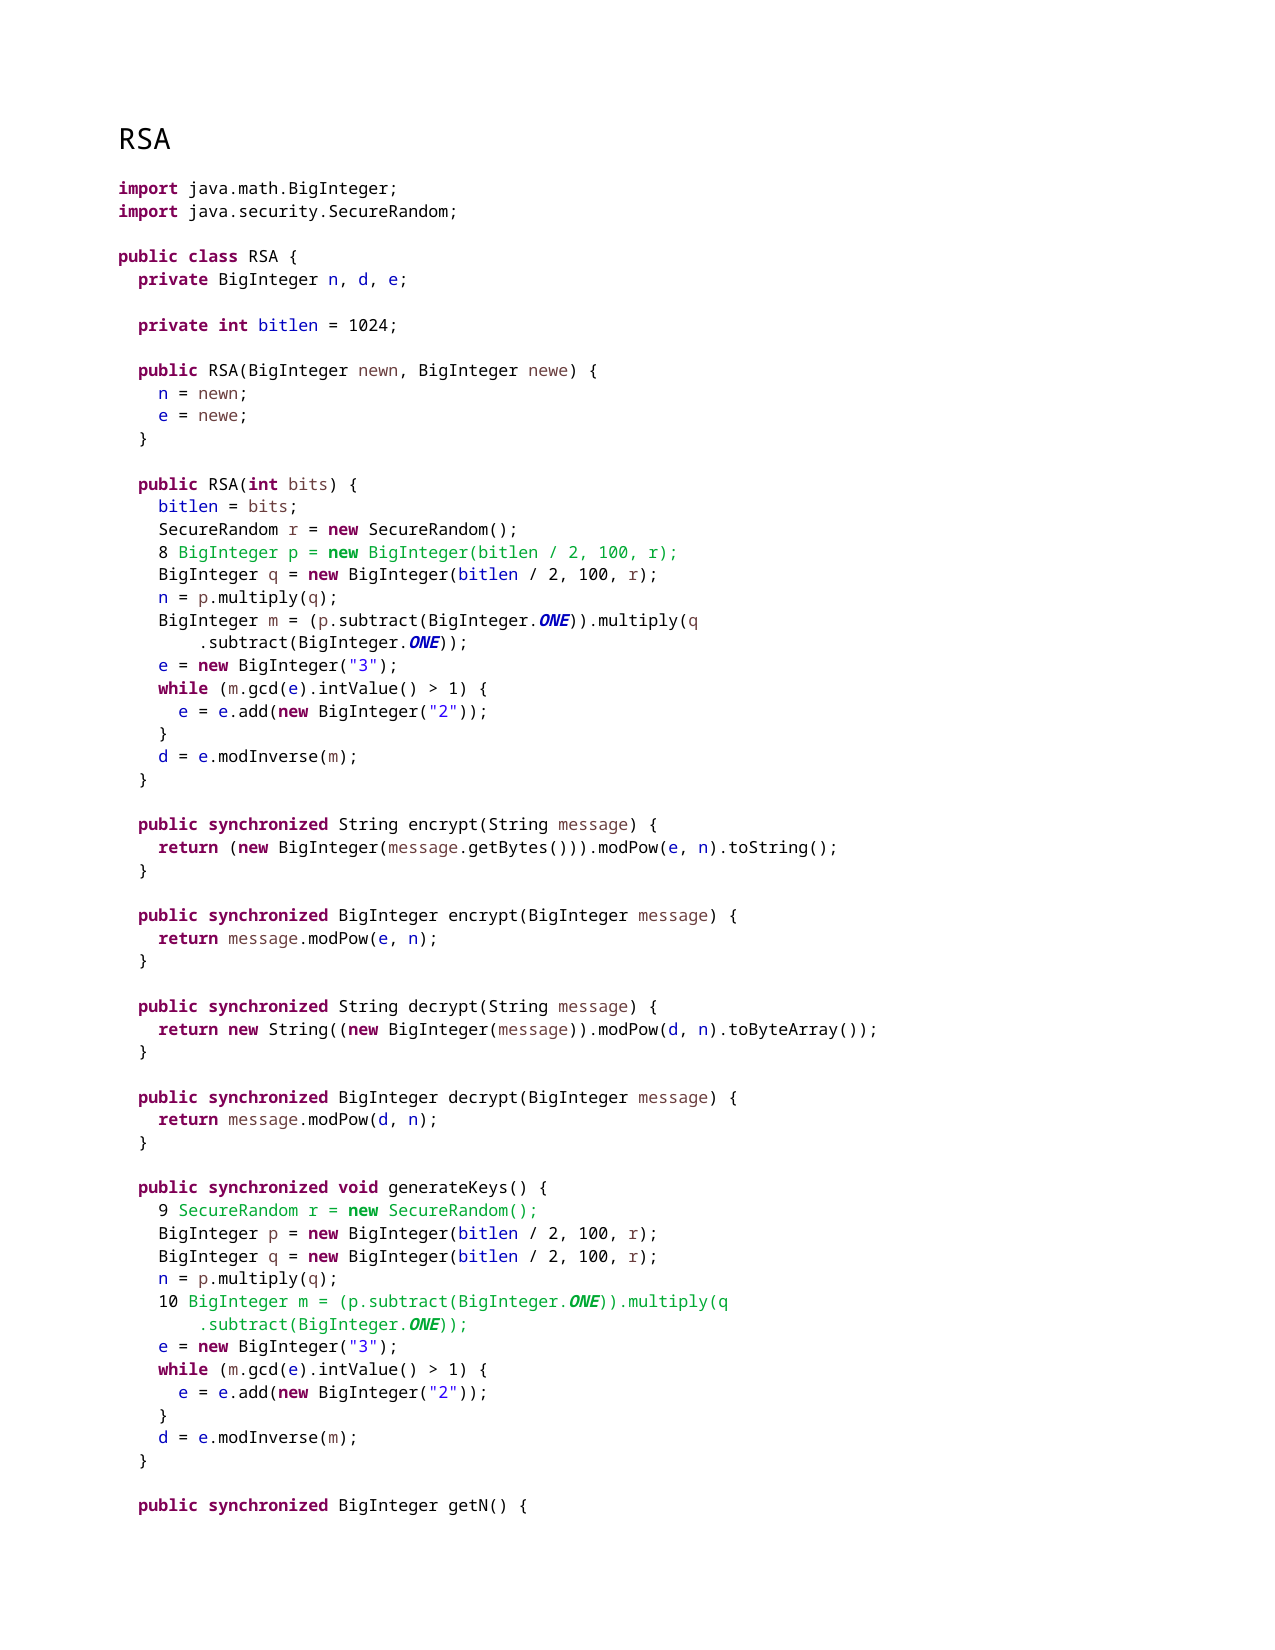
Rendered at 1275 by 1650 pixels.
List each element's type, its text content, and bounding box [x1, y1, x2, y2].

text public synchronized BigInteger encrypt(BigInteger message) { [118, 904, 1157, 926]
text n = newn; [118, 381, 1157, 404]
text BigInteger q = new BigInteger(bitlen / 2, 100, r); [118, 563, 1157, 586]
text return message.modPow(d, n); [118, 1108, 1157, 1131]
text BigInteger p = new BigInteger(bitlen / 2, 100, r); [118, 1222, 1157, 1244]
text e = new BigInteger("3"); [118, 654, 1157, 677]
text } [118, 1403, 1157, 1426]
text private BigInteger n, d, e; [118, 268, 1157, 291]
text SecureRandom r = new SecureRandom(); [118, 518, 1157, 540]
text import java.math.BigInteger; [118, 177, 1157, 200]
text import java.security.SecureRandom; [118, 200, 1157, 222]
text } [118, 949, 1157, 972]
text BigInteger m = (p.subtract(BigInteger.ONE)).multiply(q [118, 608, 1157, 631]
text .subtract(BigInteger.ONE)); [118, 631, 1157, 654]
text public class RSA { [118, 245, 1157, 268]
text } [118, 1449, 1157, 1471]
text bitlen = bits; [118, 495, 1157, 518]
text } [118, 427, 1157, 449]
text } [118, 1040, 1157, 1063]
text n = p.multiply(q); [118, 1267, 1157, 1290]
text 9 SecureRandom r = new SecureRandom(); [118, 1199, 1157, 1222]
text .subtract(BigInteger.ONE)); [118, 1312, 1157, 1335]
text } [118, 722, 1157, 745]
text public synchronized BigInteger getN() { [118, 1494, 1157, 1517]
text public RSA(int bits) { [118, 472, 1157, 495]
text e = new BigInteger("3"); [118, 1335, 1157, 1358]
text return message.modPow(e, n); [118, 926, 1157, 949]
text } [118, 767, 1157, 790]
text while (m.gcd(e).intValue() > 1) { [118, 1358, 1157, 1381]
text d = e.modInverse(m); [118, 1426, 1157, 1449]
text public synchronized BigInteger decrypt(BigInteger message) { [118, 1085, 1157, 1108]
text e = e.add(new BigInteger("2")); [118, 1381, 1157, 1403]
text public synchronized String encrypt(String message) { [118, 813, 1157, 836]
text } [118, 1131, 1157, 1153]
text n = p.multiply(q); [118, 586, 1157, 608]
text return new String((new BigInteger(message)).modPow(d, n).toByteArray()); [118, 1017, 1157, 1040]
text public RSA(BigInteger newn, BigInteger newe) { [118, 359, 1157, 381]
text 8 BigInteger p = new BigInteger(bitlen / 2, 100, r); [118, 540, 1157, 563]
text e = newe; [118, 404, 1157, 427]
text 10 BigInteger m = (p.subtract(BigInteger.ONE)).multiply(q [118, 1290, 1157, 1312]
text return (new BigInteger(message.getBytes())).modPow(e, n).toString(); [118, 836, 1157, 858]
text } [118, 858, 1157, 881]
text d = e.modInverse(m); [118, 745, 1157, 767]
text while (m.gcd(e).intValue() > 1) { [118, 677, 1157, 699]
text private int bitlen = 1024; [118, 313, 1157, 336]
text public synchronized void generateKeys() { [118, 1176, 1157, 1199]
text public synchronized String decrypt(String message) { [118, 994, 1157, 1017]
text BigInteger q = new BigInteger(bitlen / 2, 100, r); [118, 1244, 1157, 1267]
text e = e.add(new BigInteger("2")); [118, 699, 1157, 722]
text RSA [118, 118, 1157, 158]
